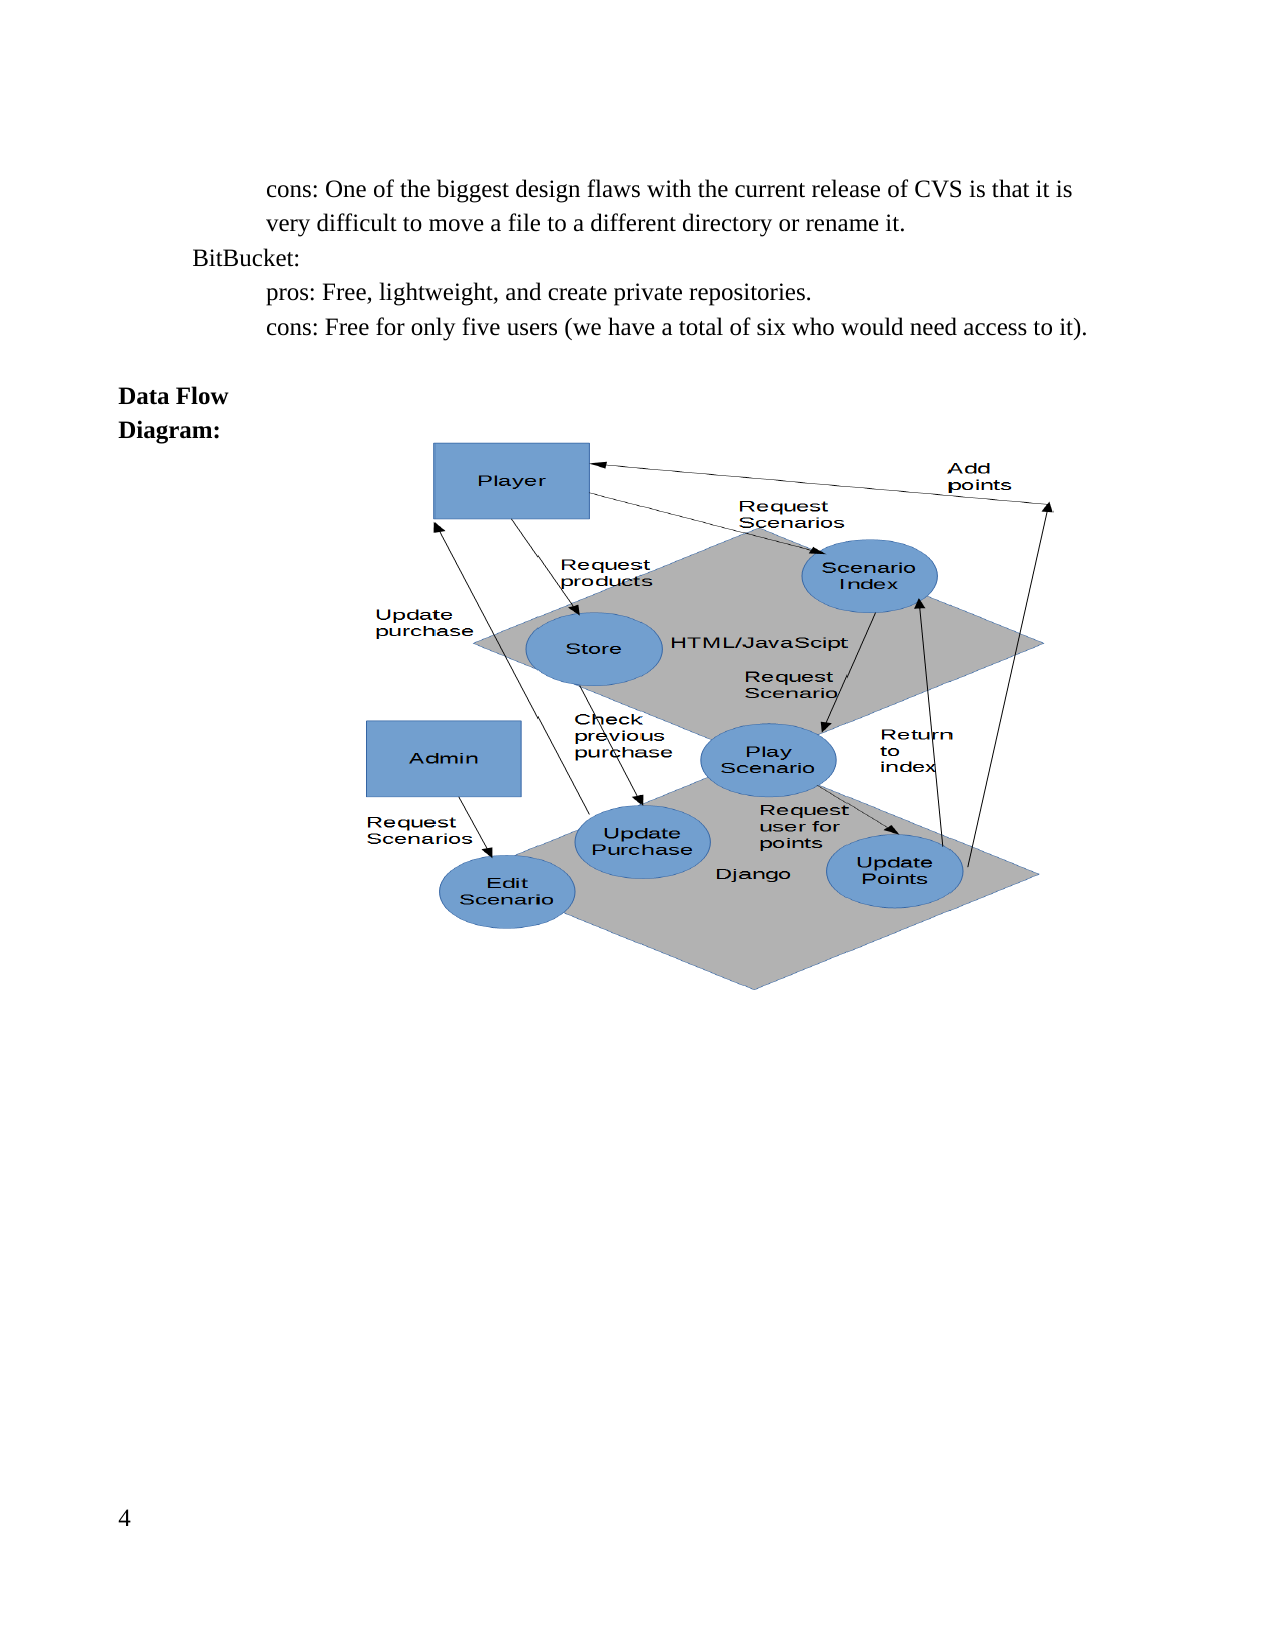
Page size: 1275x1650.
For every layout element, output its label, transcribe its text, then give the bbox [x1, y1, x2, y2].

text Data Flow Diagram: [118, 381, 1157, 444]
text BitBucket: [118, 243, 1157, 272]
text cons: One of the biggest design flaws with the current release of CVS is that it is very difficult to move a file to a different directory or rename it. [118, 174, 1157, 237]
text cons: Free for only five users (we have a total of six who would need access to it). [118, 312, 1157, 341]
picture [333, 399, 1157, 1042]
text pros: Free, lightweight, and create private repositories. [118, 277, 1157, 306]
